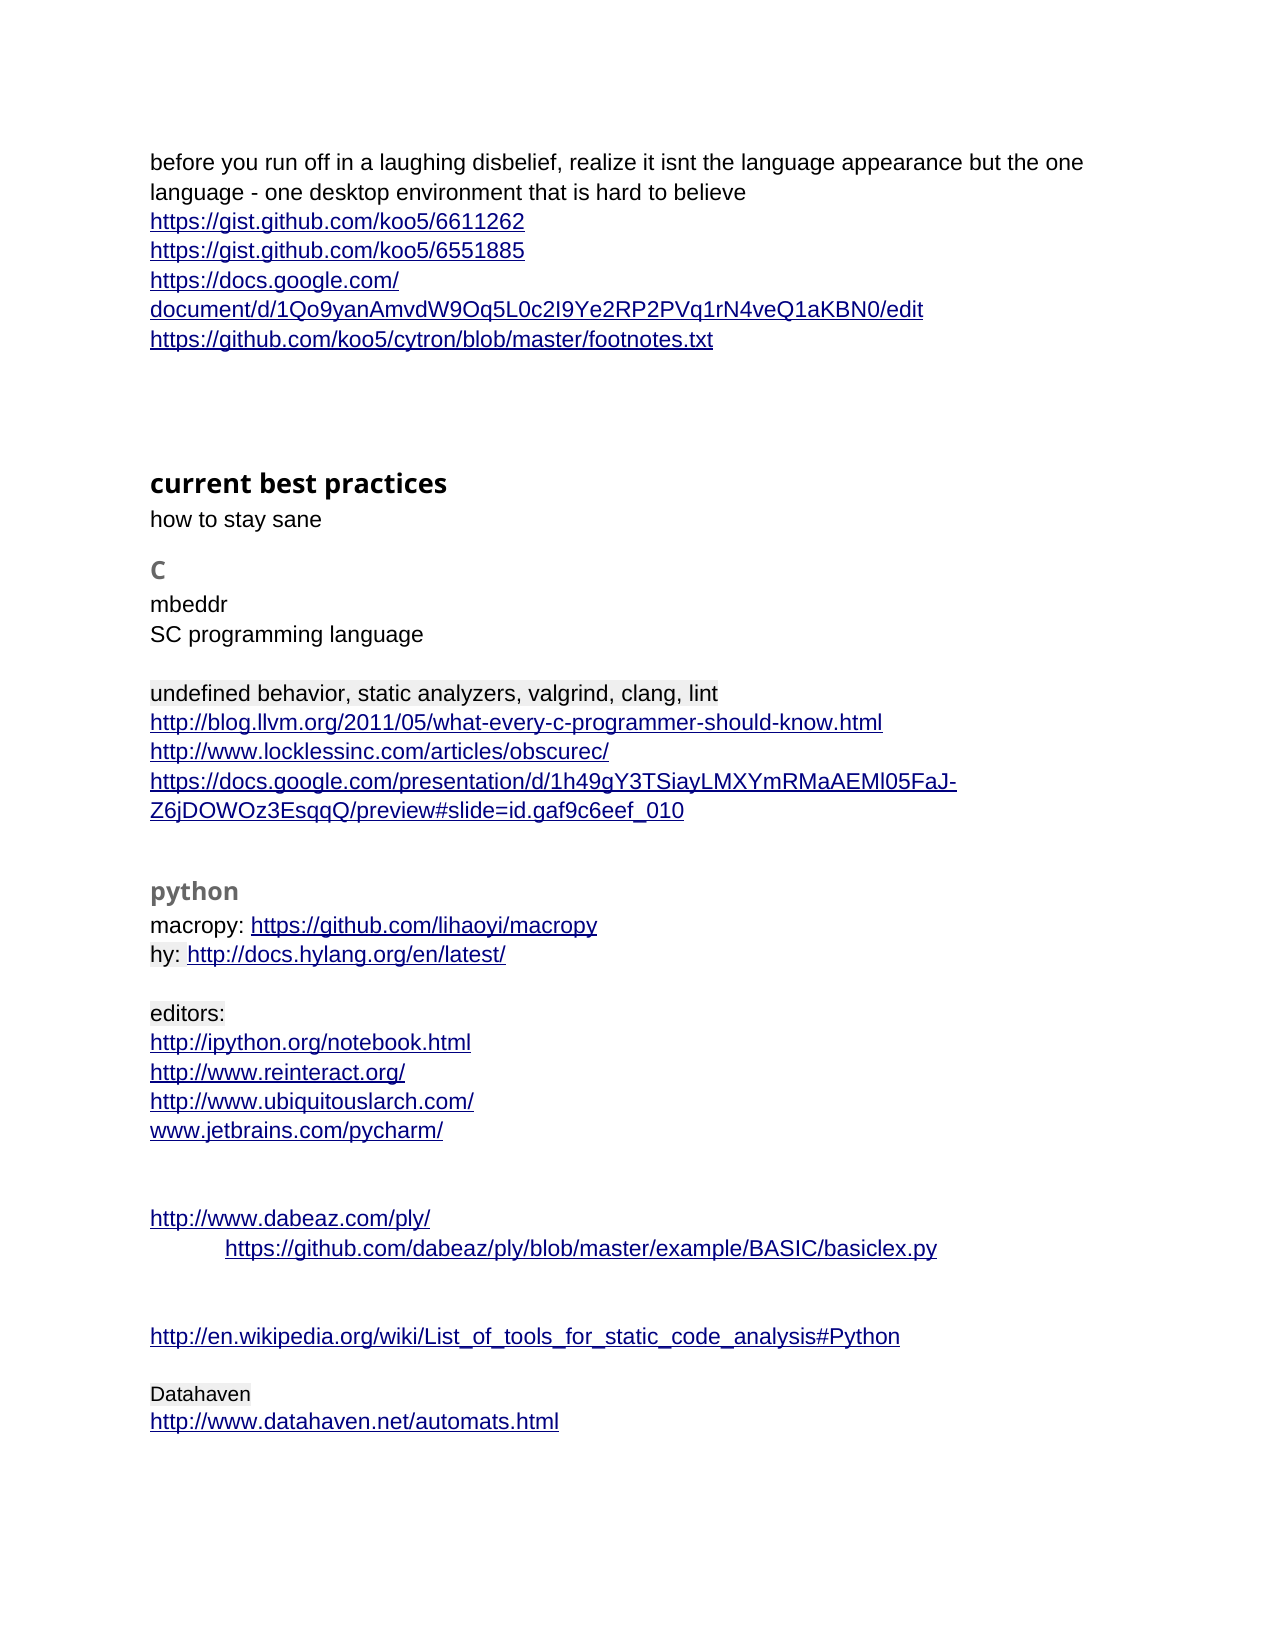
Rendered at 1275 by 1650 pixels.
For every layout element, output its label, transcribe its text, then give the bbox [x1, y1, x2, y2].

text macropy: https://github.com/lihaoyi/macropy [150, 912, 1125, 938]
text https://gist.github.com/koo5/6551885 [150, 238, 1125, 264]
text https://docs.google.com/document/d/1Qo9yanAmvdW9Oq5L0c2I9Ye2RP2PVq1rN4veQ1aKBN0/edit [150, 267, 1125, 322]
subtitle current best practices [150, 464, 1125, 501]
text http://www.reinteract.org/ [150, 1059, 1125, 1085]
subtitle python [150, 873, 1125, 907]
text http://www.dabeaz.com/ply/ [150, 1206, 1125, 1232]
text http://en.wikipedia.org/wiki/List_of_tools_for_static_code_analysis#Python [150, 1324, 1125, 1349]
text how to stay sane [150, 507, 1125, 533]
text Datahaven [150, 1382, 1125, 1406]
text mbeddr [150, 592, 1125, 618]
text http://ipython.org/notebook.html [150, 1030, 1125, 1056]
text http://www.locklessinc.com/articles/obscurec/ [150, 739, 1125, 765]
text https://github.com/koo5/cytron/blob/master/footnotes.txt [150, 326, 1125, 352]
text undefined behavior, static analyzers, valgrind, clang, lint [150, 680, 1125, 706]
text SC programming language [150, 622, 1125, 647]
text http://www.ubiquitouslarch.com/ [150, 1089, 1125, 1114]
text www.jetbrains.com/pycharm/ [150, 1118, 1125, 1144]
text https://github.com/dabeaz/ply/blob/master/example/BASIC/basiclex.py [150, 1236, 1125, 1261]
text https://docs.google.com/presentation/d/1h49gY3TSiayLMXYmRMaAEMl05FaJ-Z6jDOWOz3EsqqQ/preview#slide=id.gaf9c6eef_010 [150, 768, 1125, 823]
text editors: [150, 1001, 1125, 1026]
text https://gist.github.com/koo5/6611262 [150, 209, 1125, 234]
text hy: http://docs.hylang.org/en/latest/ [150, 942, 1125, 967]
text before you run off in a laughing disbelief, realize it isnt the language appearance but the one language - one desktop environment that is hard to believe [150, 150, 1125, 205]
text http://blog.llvm.org/2011/05/what-every-c-programmer-should-know.html [150, 710, 1125, 735]
text http://www.datahaven.net/automats.html [150, 1409, 1125, 1435]
subtitle C [150, 553, 1125, 587]
